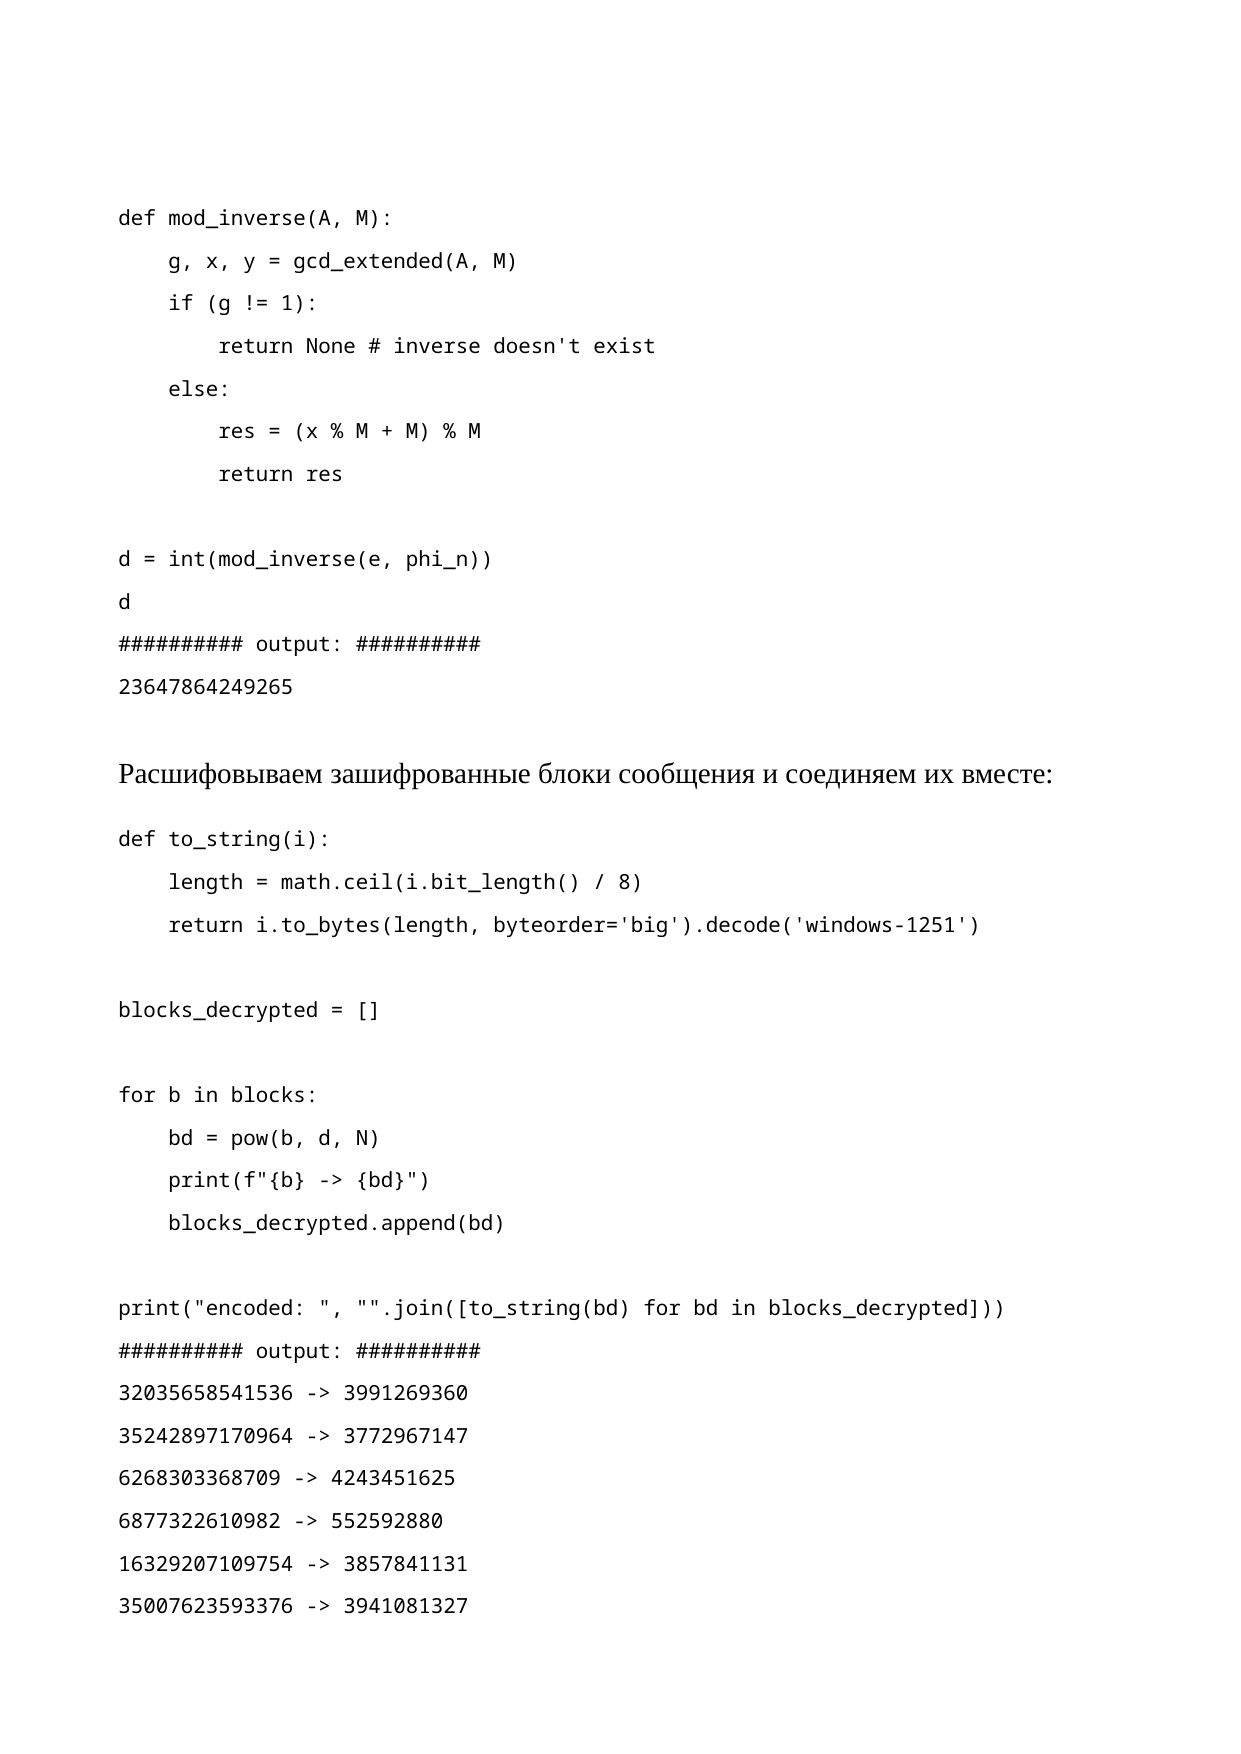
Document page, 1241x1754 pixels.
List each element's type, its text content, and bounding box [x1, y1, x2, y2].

text d [118, 587, 1122, 615]
text bd = pow(b, d, N) [118, 1123, 1122, 1151]
text 35242897170964 -> 3772967147 [118, 1421, 1122, 1449]
text return i.to_bytes(length, byteorder='big').decode('windows-1251') [118, 910, 1122, 938]
text def to_string(i): [118, 824, 1122, 853]
text def mod_inverse(A, M): [118, 203, 1122, 232]
text 6268303368709 -> 4243451625 [118, 1463, 1122, 1492]
text if (g != 1): [118, 288, 1122, 317]
text ########## output: ########## [118, 1336, 1122, 1364]
text blocks_decrypted = [] [118, 995, 1122, 1023]
text 6877322610982 -> 552592880 [118, 1506, 1122, 1534]
text 16329207109754 -> 3857841131 [118, 1549, 1122, 1577]
text print("encoded: ", "".join([to_string(bd) for bd in blocks_decrypted])) [118, 1293, 1122, 1322]
text length = math.ceil(i.bit_length() / 8) [118, 867, 1122, 896]
text print(f"{b} -> {bd}") [118, 1165, 1122, 1194]
text 35007623593376 -> 3941081327 [118, 1591, 1122, 1620]
text blocks_decrypted.append(bd) [118, 1208, 1122, 1236]
text ########## output: ########## [118, 629, 1122, 658]
text Расшифовываем зашифрованные блоки сообщения и соединяем их вместе: [118, 756, 1122, 790]
text else: [118, 374, 1122, 402]
text return None # inverse doesn't exist [118, 331, 1122, 359]
text 23647864249265 [118, 672, 1122, 700]
text return res [118, 459, 1122, 487]
text res = (x % M + M) % M [118, 416, 1122, 445]
text for b in blocks: [118, 1080, 1122, 1108]
text g, x, y = gcd_extended(A, M) [118, 246, 1122, 274]
text d = int(mod_inverse(e, phi_n)) [118, 544, 1122, 573]
text 32035658541536 -> 3991269360 [118, 1378, 1122, 1407]
